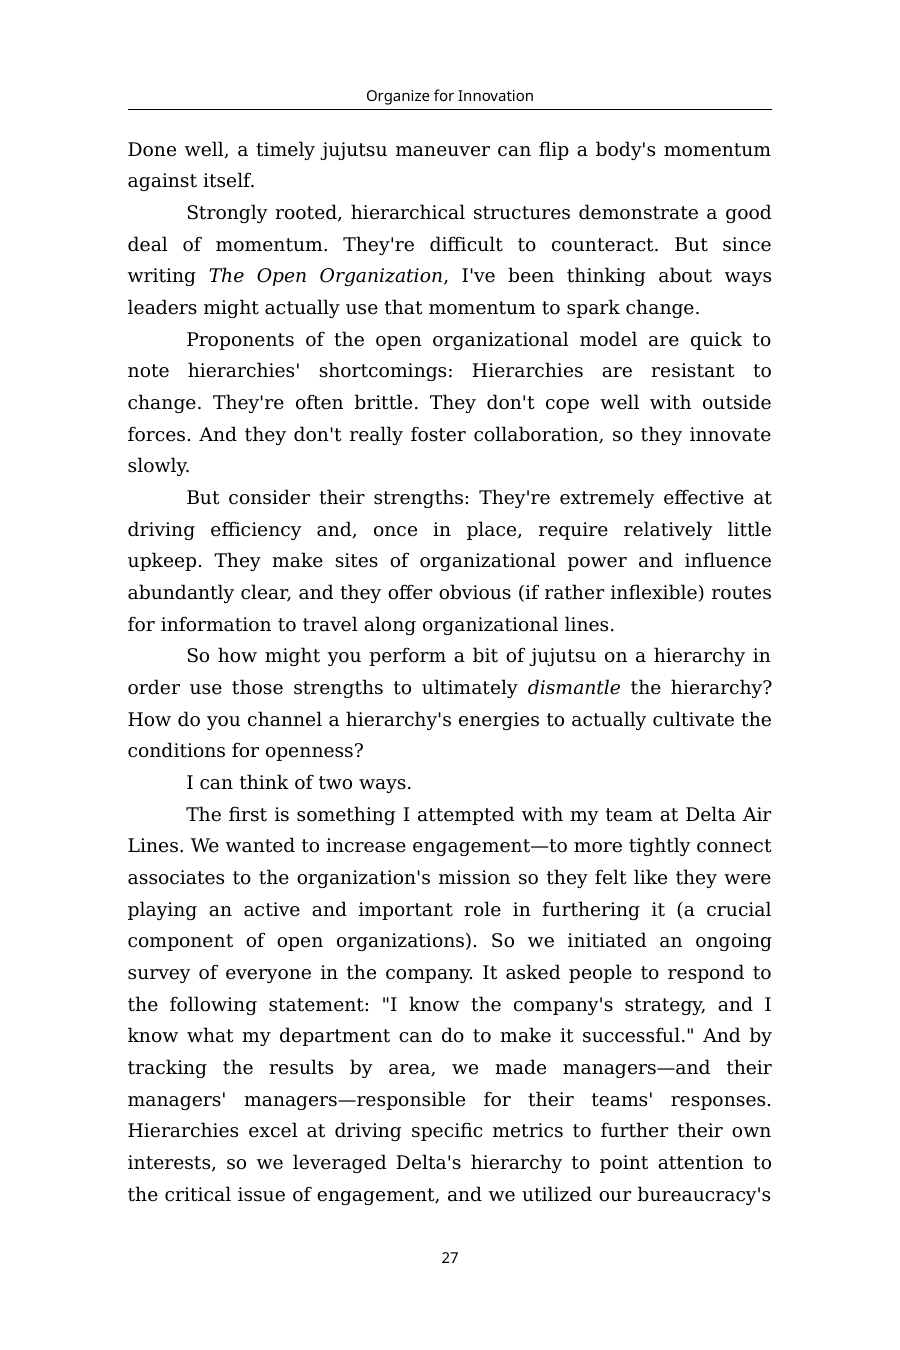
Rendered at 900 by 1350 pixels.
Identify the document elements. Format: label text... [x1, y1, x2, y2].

text But consider their strengths: They're extremely effective at driving efficiency and, once in place, require relatively little upkeep. They make sites of organizational power and influence abundantly clear, and they offer obvious (if rather inflexible) routes for information to travel along organizational lines. [127, 487, 772, 636]
text The first is something I attempted with my team at Delta Air Lines. We wanted to increase engagement—to more tightly connect associates to the organization's mission so they felt like they were playing an active and important role in furthering it (a crucial component of open organizations). So we initiated an ongoing survey of everyone in the company. It asked people to respond to the following statement: "I know the company's strategy, and I know what my department can do to make it successful." And by tracking the results by area, we made managers—and their managers' managers—responsible for their teams' responses. Hierarchies excel at driving specific metrics to further their own interests, so we leveraged Delta's hierarchy to point attention to the critical issue of engagement, and we utilized our bureaucracy's [127, 804, 772, 1206]
text I can think of two ways. [127, 772, 772, 794]
text So how might you perform a bit of jujutsu on a hierarchy in order use those strengths to ultimately dismantle the hierarchy? How do you channel a hierarchy's energies to actually cultivate the conditions for openness? [127, 645, 772, 762]
text Proponents of the open organizational model are quick to note hierarchies' shortcomings: Hierarchies are resistant to change. They're often brittle. They don't cope well with outside forces. And they don't really foster collaboration, so they innovate slowly. [127, 329, 772, 477]
text Strongly rooted, hierarchical structures demonstrate a good deal of momentum. They're difficult to counteract. But since writing The Open Organization, I've been thinking about ways leaders might actually use that momentum to spark change. [127, 202, 772, 319]
text Done well, a timely jujutsu maneuver can flip a body's momentum against itself. [127, 139, 772, 192]
